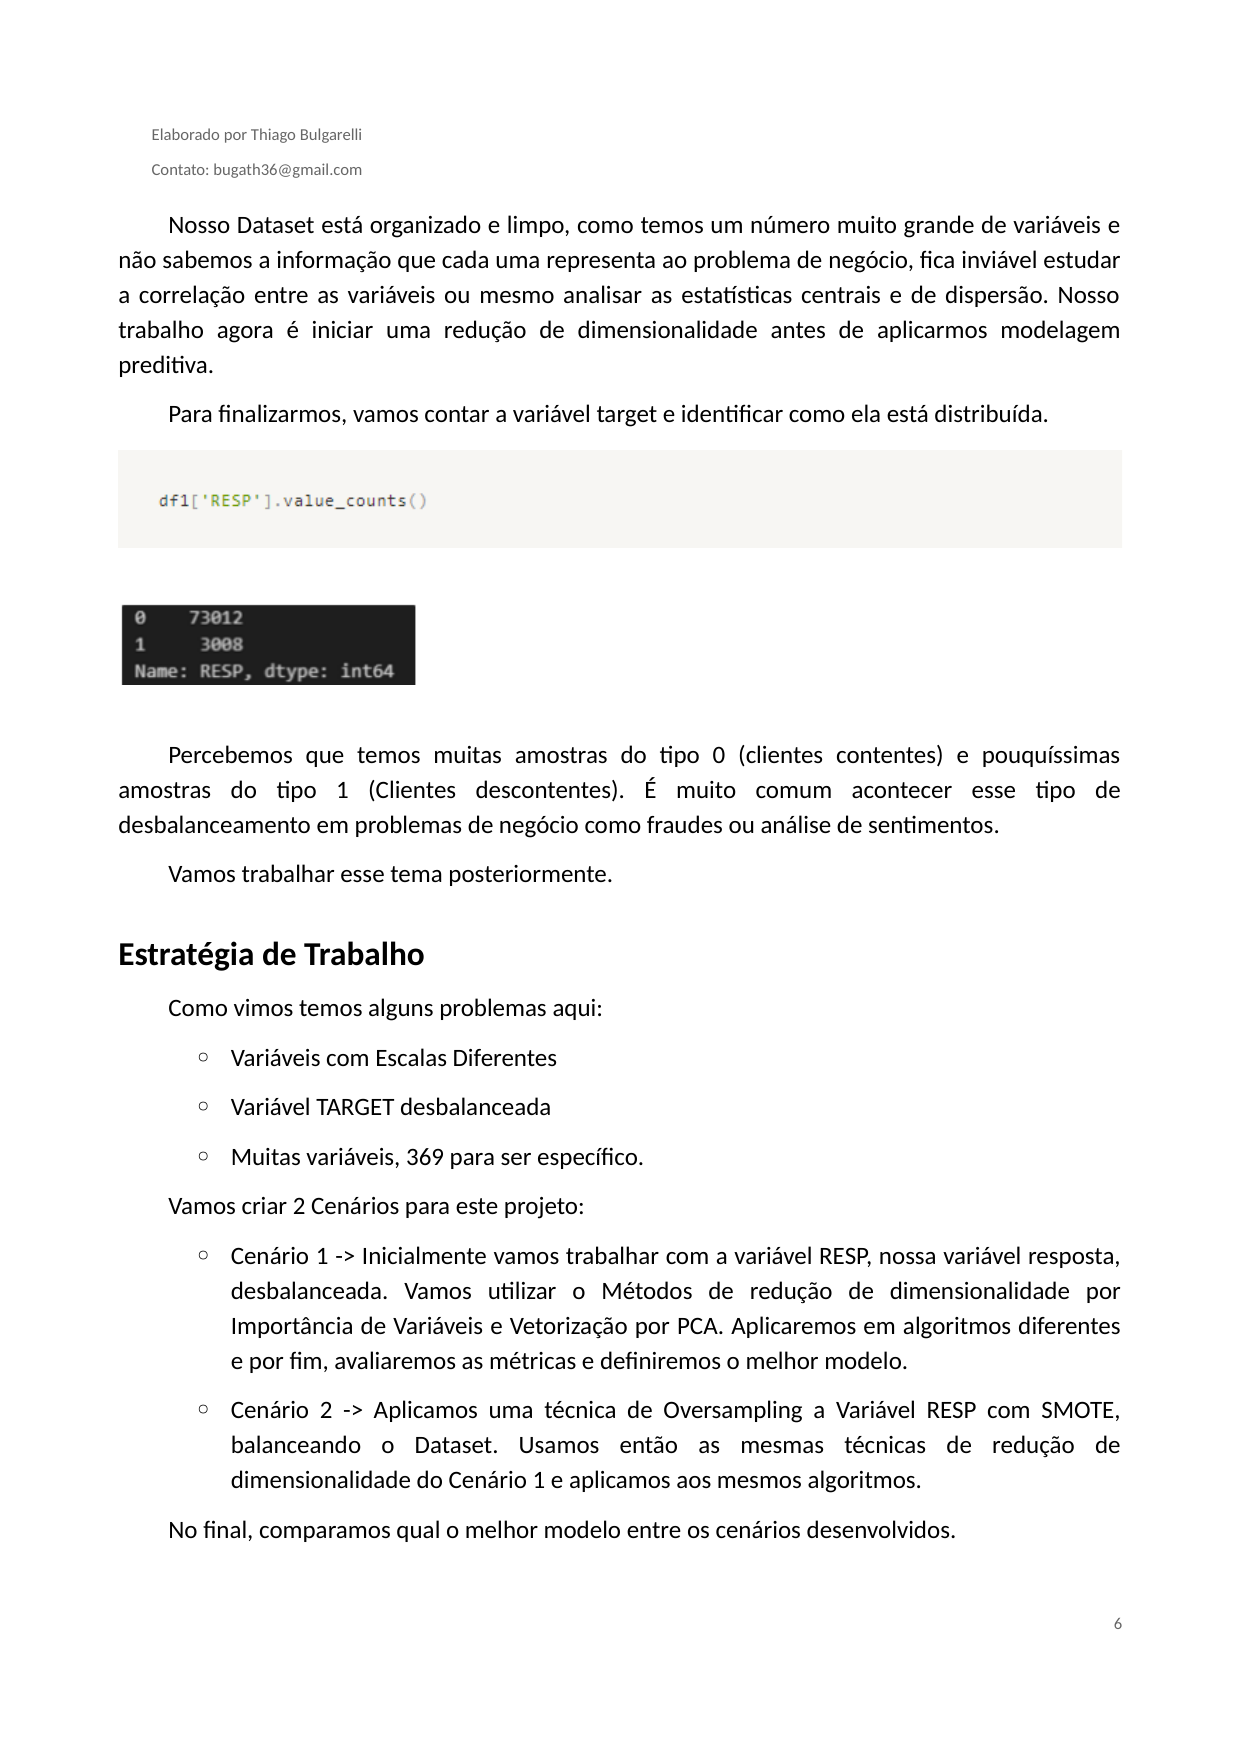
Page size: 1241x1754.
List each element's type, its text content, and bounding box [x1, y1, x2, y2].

text Vamos trabalhar esse tema posteriormente. [118, 858, 1122, 889]
list Muitas variáveis, 369 para ser específico. [193, 1141, 1122, 1171]
text Nosso Dataset está organizado e limpo, como temos um número muito grande de variáveis e não sabemos a informação que cada uma representa ao problema de negócio, fica inviável estudar a correlação entre as variáveis ou mesmo analisar as estatísticas centrais e de dispersão. Nosso trabalho agora é iniciar uma redução de dimensionalidade antes de aplicarmos modelagem preditiva. [118, 209, 1122, 379]
list Variável TARGET desbalanceada [193, 1091, 1122, 1122]
subtitle Estratégia de Trabalho [118, 933, 1122, 974]
text No final, comparamos qual o melhor modelo entre os cenários desenvolvidos. [118, 1514, 1122, 1545]
text Percebemos que temos muitas amostras do tipo 0 (clientes contentes) e pouquíssimas amostras do tipo 1 (Clientes descontentes). É muito comum acontecer esse tipo de desbalanceamento em problemas de negócio como fraudes ou análise de sentimentos. [118, 739, 1122, 839]
list Cenário 2 -> Aplicamos uma técnica de Oversampling a Variável RESP com SMOTE, balanceando o Dataset. Usamos então as mesmas técnicas de redução de dimensionalidade do Cenário 1 e aplicamos aos mesmos algoritmos. [193, 1395, 1122, 1495]
text Para finalizarmos, vamos contar a variável target e identificar como ela está distribuída. [118, 399, 1122, 429]
picture [118, 601, 1123, 685]
list Variáveis com Escalas Diferentes [193, 1042, 1122, 1072]
picture [118, 450, 1123, 548]
list Cenário 1 -> Inicialmente vamos trabalhar com a variável RESP, nossa variável resposta, desbalanceada. Vamos utilizar o Métodos de redução de dimensionalidade por Importância de Variáveis e Vetorização por PCA. Aplicaremos em algoritmos diferentes e por fim, avaliaremos as métricas e definiremos o melhor modelo. [193, 1240, 1122, 1376]
text Como vimos temos alguns problemas aqui: [118, 992, 1122, 1023]
text Vamos criar 2 Cenários para este projeto: [118, 1191, 1122, 1221]
